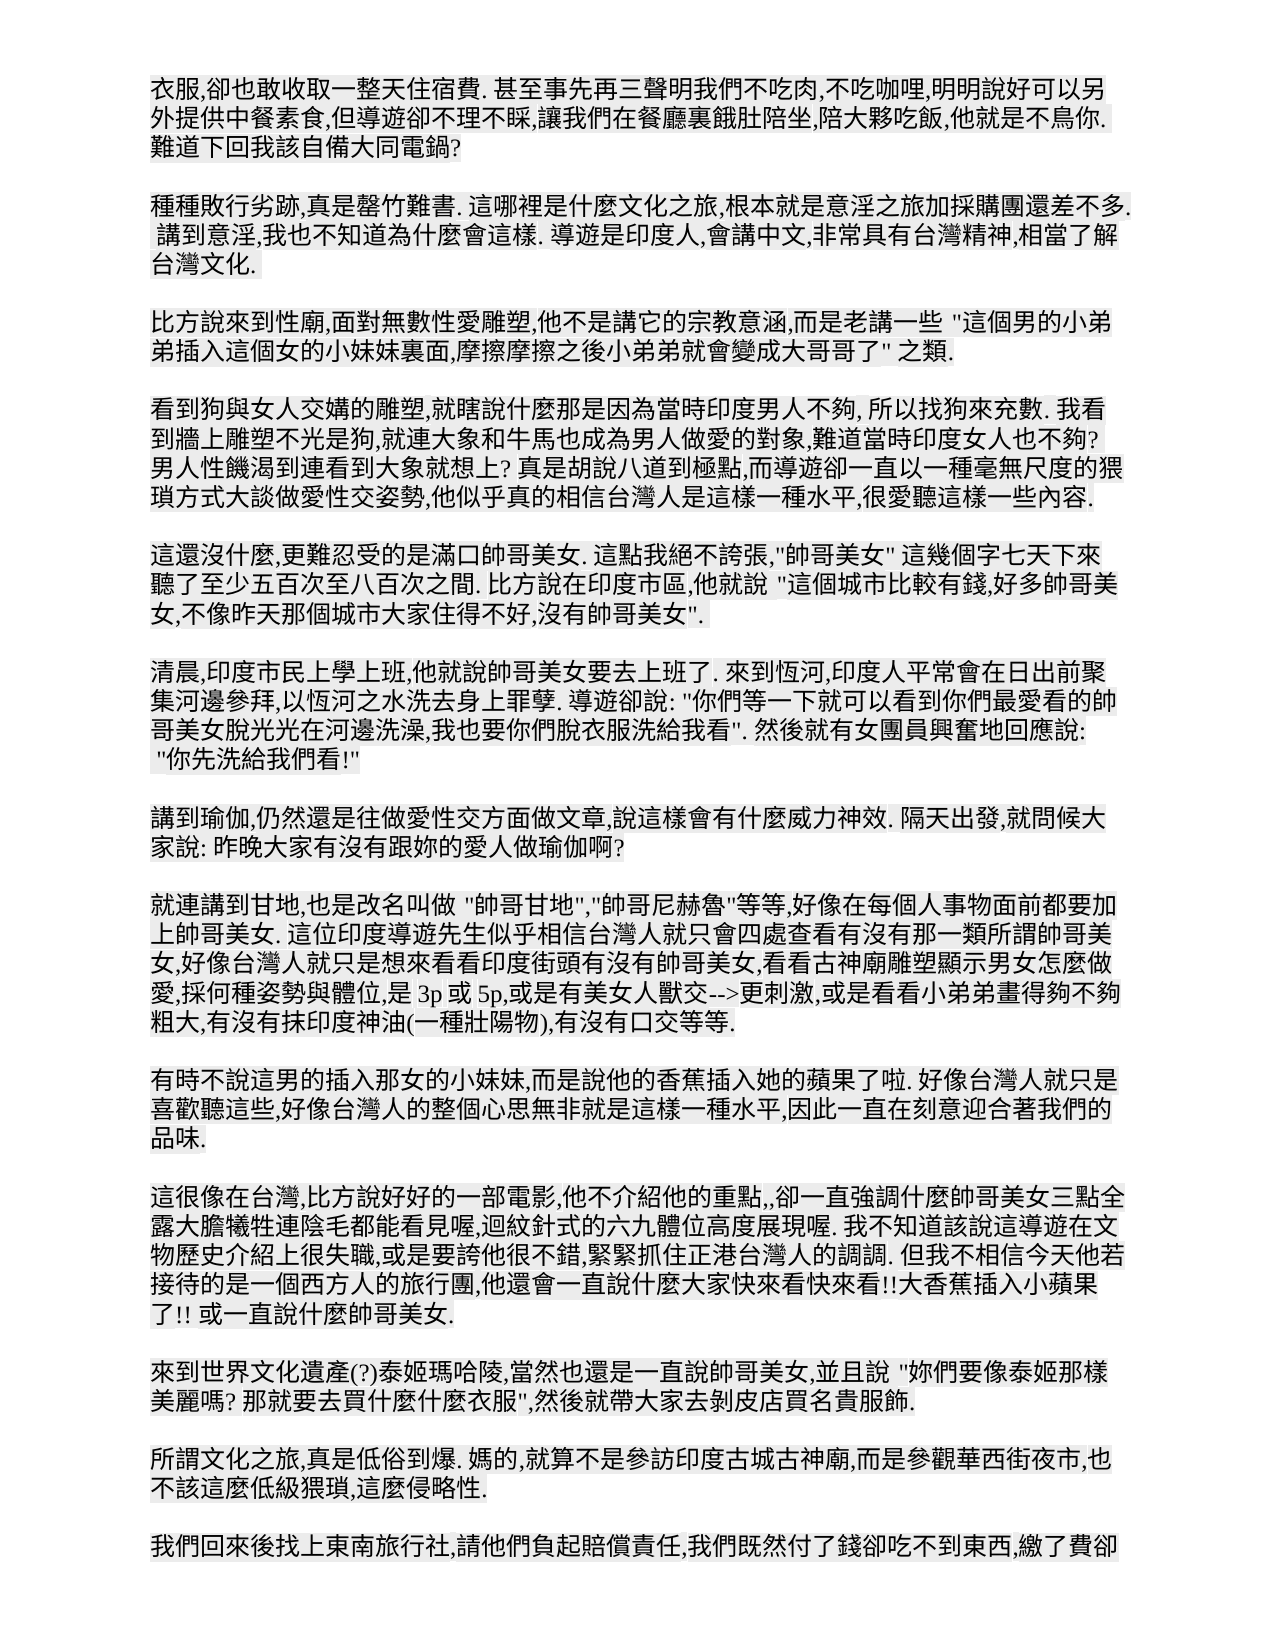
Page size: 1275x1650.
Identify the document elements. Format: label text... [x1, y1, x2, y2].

text (續) 此次印度行主要是尋訪甘地足跡,但沒想到竟然誤上賊船,搭上東南剝皮旅行社,竟把大夥當肥羊,不是帶去專賣數十萬起跳的鑽石珠寶店,就是帶去貴得嚇死人的地毯店或大理石雕塑店,全是一些我絕對買不起而且就算送我我也不想要(因為感覺很醜)的所謂高級精品店,簡稱剝皮店. 同團有幾位醫生及貴婦人,似乎挺有錢,但大家畢竟不是來比賽花錢,也不是為了買什麼珠寶前來. 或許少數人有此特殊需求,但採購珠寶地毯鑽石畢竟不是絕大多數人參訪印度的主要目的. 行程表上寫得很漂亮,一堆名勝古蹟,但所謂參訪往往就是急行軍,給你幾分鐘拍照,彷彿我們不是來參訪,而只是負責來蒐證,證實的確有此景點的存在,並且拍照存證到此一遊. 應該仔細參訪的重要景點,普遍大幅縮水,往往只有十幾二十分鐘,而高級剝皮店的採購行程卻無限延長,動輒一兩小時. 若你願意花大鈔慢慢欣賞慢慢議價,就算買到天亮恐怕也沒關係,完全沒有時間限制. 相反地,我們所渴望的甘地博物館卻只停留十分鐘,我因此打破世界紀錄,創下開館以來以最快速度最短時間參觀甘地博物館的記錄. 為此我還和學姐以跑百米賽的速度分頭行事,一個往東一個往西,分頭參訪,五分鐘後會合,以便盡量觀看更多甘地遺跡. 或許因為導遊有抽佣,所以連我們在博物館內買了幾張卡片,導遊都會馬上氣急敗壞前來驅趕訓斥. 平常遇到小販也是同樣態度,因為他怕我們跟小販小店買了紀念品之後就不會在貴得嚇死人的剝皮店買東西了. 很多人說剝皮行程是常態,我也知道這種事在所難免,但沒遇過剝皮剝到這麼誇張這麼離譜的. 這是我縱橫世界各地生平唯一一次遇到的黑心旅行社. 旅行是幌子,參觀是藉口,剝皮才是目的. 不但剝皮,而且連頂多只能睡一兩小時的五星級飯店也要收費,等於只是進去上個廁所換個衣服,卻也敢收取一整天住宿費. 甚至事先再三聲明我們不吃肉,不吃咖哩,明明說好可以另外提供中餐素食,但導遊卻不理不睬,讓我們在餐廳裏餓肚陪坐,陪大夥吃飯,他就是不鳥你. 難道下回我該自備大同電鍋? 種種敗行劣跡,真是罄竹難書. 這哪裡是什麼文化之旅,根本就是意淫之旅加採購團還差不多. 講到意淫,我也不知道為什麼會這樣. 導遊是印度人,會講中文,非常具有台灣精神,相當了解台灣文化. 比方說來到性廟,面對無數性愛雕塑,他不是講它的宗教意涵,而是老講一些 "這個男的小弟弟插入這個女的小妹妹裏面,摩擦摩擦之後小弟弟就會變成大哥哥了" 之類. 看到狗與女人交媾的雕塑,就瞎說什麼那是因為當時印度男人不夠, 所以找狗來充數. 我看到牆上雕塑不光是狗,就連大象和牛馬也成為男人做愛的對象,難道當時印度女人也不夠? 男人性饑渴到連看到大象就想上? 真是胡說八道到極點,而導遊卻一直以一種毫無尺度的猥瑣方式大談做愛性交姿勢,他似乎真的相信台灣人是這樣一種水平,很愛聽這樣一些內容. 這還沒什麼,更難忍受的是滿口帥哥美女. 這點我絕不誇張,"帥哥美女" 這幾個字七天下來聽了至少五百次至八百次之間. 比方說在印度市區,他就說 "這個城市比較有錢,好多帥哥美女,不像昨天那個城市大家住得不好,沒有帥哥美女". 清晨,印度市民上學上班,他就說帥哥美女要去上班了. 來到恆河,印度人平常會在日出前聚集河邊參拜,以恆河之水洗去身上罪孽. 導遊卻說: "你們等一下就可以看到你們最愛看的帥哥美女脫光光在河邊洗澡,我也要你們脫衣服洗給我看". 然後就有女團員興奮地回應說: "你先洗給我們看!" 講到瑜伽,仍然還是往做愛性交方面做文章,說這樣會有什麼威力神效. 隔天出發,就問候大家說: 昨晚大家有沒有跟妳的愛人做瑜伽啊? 就連講到甘地,也是改名叫做 "帥哥甘地","帥哥尼赫魯"等等,好像在每個人事物面前都要加上帥哥美女. 這位印度導遊先生似乎相信台灣人就只會四處查看有沒有那一類所謂帥哥美女,好像台灣人就只是想來看看印度街頭有沒有帥哥美女,看看古神廟雕塑顯示男女怎麼做愛,採何種姿勢與體位,是3p或5p,或是有美女人獸交-->更刺激,或是看看小弟弟畫得夠不夠粗大,有沒有抹印度神油(一種壯陽物),有沒有口交等等. 有時不說這男的插入那女的小妹妹,而是說他的香蕉插入她的蘋果了啦. 好像台灣人就只是喜歡聽這些,好像台灣人的整個心思無非就是這樣一種水平,因此一直在刻意迎合著我們的品味. 這很像在台灣,比方說好好的一部電影,他不介紹他的重點,,卻一直強調什麼帥哥美女三點全露大膽犧牲連陰毛都能看見喔,迴紋針式的六九體位高度展現喔. 我不知道該說這導遊在文物歷史介紹上很失職,或是要誇他很不錯,緊緊抓住正港台灣人的調調. 但我不相信今天他若接待的是一個西方人的旅行團,他還會一直說什麼大家快來看快來看!!大香蕉插入小蘋果了!! 或一直說什麼帥哥美女. 來到世界文化遺產(?)泰姬瑪哈陵,當然也還是一直說帥哥美女,並且說 "妳們要像泰姬那樣美麗嗎? 那就要去買什麼什麼衣服",然後就帶大家去剝皮店買名貴服飾. 所謂文化之旅,真是低俗到爆. 媽的,就算不是參訪印度古城古神廟,而是參觀華西街夜市,也不該這麼低級猥瑣,這麼侵略性. 我們回來後找上東南旅行社,請他們負起賠償責任,我們既然付了錢卻吃不到東西,繳了費卻沒地方睡,支出十幾萬團費卻行程嚴重縮水,文化之旅變成剝皮之旅意淫之旅. 旅行社方面倒也(大部份)認錯,但講起賠償卻說願意把導遊一天六塊美元的小費退還我們. 我想他乾脆說賠償我們一瓶礦泉水算了. 浪費了十五萬,卻只準備還我們6 乘以9一共 54 塊美元.大概是把我們當白癡吧,所以我在電話中把他們給痛罵了一頓. 目前仍在協商中. 慘痛剝皮經歷,在此現身說法,請大家告訴大家,別再誤上東南賊船. 印度絕對是你一生中應該去個幾趟的國家,但務必慎選旅行社,以免打破我們所創下的史上最快速參觀博物館紀錄. [150, 75, 1125, 1562]
